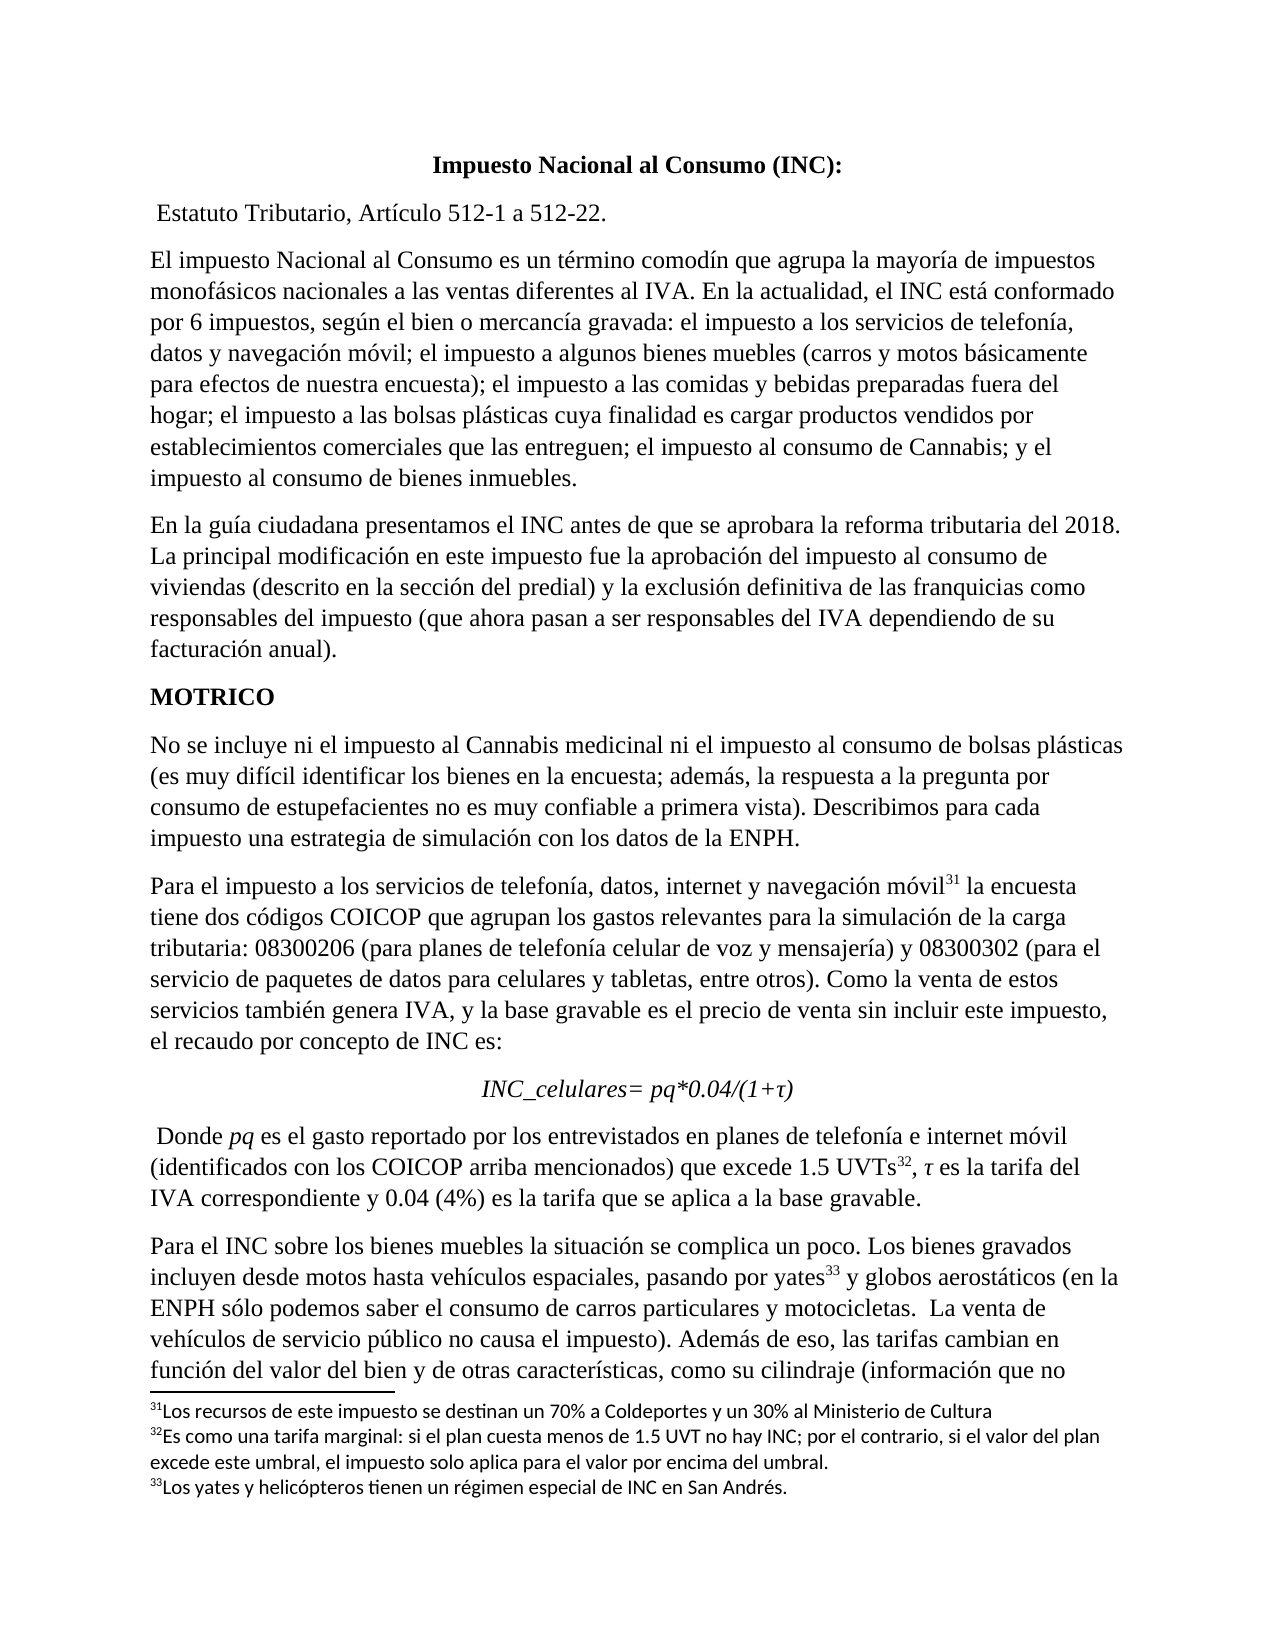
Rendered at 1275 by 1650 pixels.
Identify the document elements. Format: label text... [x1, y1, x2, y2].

text Estatuto Tributario, Artículo 512-1 a 512-22. [150, 198, 1125, 226]
text Los recursos de este impuesto se destinan un 70% a Coldeportes y un 30% al Ministerio de Cultura [150, 1398, 1125, 1424]
text Es como una tarifa marginal: si el plan cuesta menos de 1.5 UVT no hay INC; por el contrario, si el valor del plan excede este umbral, el impuesto solo aplica para el valor por encima del umbral. [150, 1424, 1125, 1474]
text INC_celulares= pq*0.04/(1+τ) [150, 1074, 1125, 1102]
text Impuesto Nacional al Consumo (INC): [150, 150, 1125, 179]
text No se incluye ni el impuesto al Cannabis medicinal ni el impuesto al consumo de bolsas plásticas (es muy difícil identificar los bienes en la encuesta; además, la respuesta a la pregunta por consumo de estupefacientes no es muy confiable a primera vista). Describimos para cada impuesto una estrategia de simulación con los datos de la ENPH. [150, 730, 1125, 852]
text Para el impuesto a los servicios de telefonía, datos, internet y navegación móvil la encuesta tiene dos códigos COICOP que agrupan los gastos relevantes para la simulación de la carga tributaria: 08300206 (para planes de telefonía celular de voz y mensajería) y 08300302 (para el servicio de paquetes de datos para celulares y tabletas, entre otros). Como la venta de estos servicios también genera IVA, y la base gravable es el precio de venta sin incluir este impuesto, el recaudo por concepto de INC es: [150, 871, 1125, 1055]
text El impuesto Nacional al Consumo es un término comodín que agrupa la mayoría de impuestos monofásicos nacionales a las ventas diferentes al IVA. En la actualidad, el INC está conformado por 6 impuestos, según el bien o mercancía gravada: el impuesto a los servicios de telefonía, datos y navegación móvil; el impuesto a algunos bienes muebles (carros y motos básicamente para efectos de nuestra encuesta); el impuesto a las comidas y bebidas preparadas fuera del hogar; el impuesto a las bolsas plásticas cuya finalidad es cargar productos vendidos por establecimientos comerciales que las entreguen; el impuesto al consumo de Cannabis; y el impuesto al consumo de bienes inmuebles. [150, 245, 1125, 491]
text En la guía ciudadana presentamos el INC antes de que se aprobara la reforma tributaria del 2018. La principal modificación en este impuesto fue la aprobación del impuesto al consumo de viviendas (descrito en la sección del predial) y la exclusión definitiva de las franquicias como responsables del impuesto (que ahora pasan a ser responsables del IVA dependiendo de su facturación anual). [150, 510, 1125, 663]
text Los yates y helicópteros tienen un régimen especial de INC en San Andrés. [150, 1474, 1125, 1500]
text MOTRICO [150, 682, 1125, 711]
text Para el INC sobre los bienes muebles la situación se complica un poco. Los bienes gravados incluyen desde motos hasta vehículos espaciales, pasando por yates y globos aerostáticos (en la ENPH sólo podemos saber el consumo de carros particulares y motocicletas. La venta de vehículos de servicio público no causa el impuesto). Además de eso, las tarifas cambian en función del valor del bien y de otras características, como su cilindraje (información que no [150, 1231, 1125, 1384]
text Donde pq es el gasto reportado por los entrevistados en planes de telefonía e internet móvil (identificados con los COICOP arriba mencionados) que excede 1.5 UVTs, τ es la tarifa del IVA correspondiente y 0.04 (4%) es la tarifa que se aplica a la base gravable. [150, 1121, 1125, 1212]
